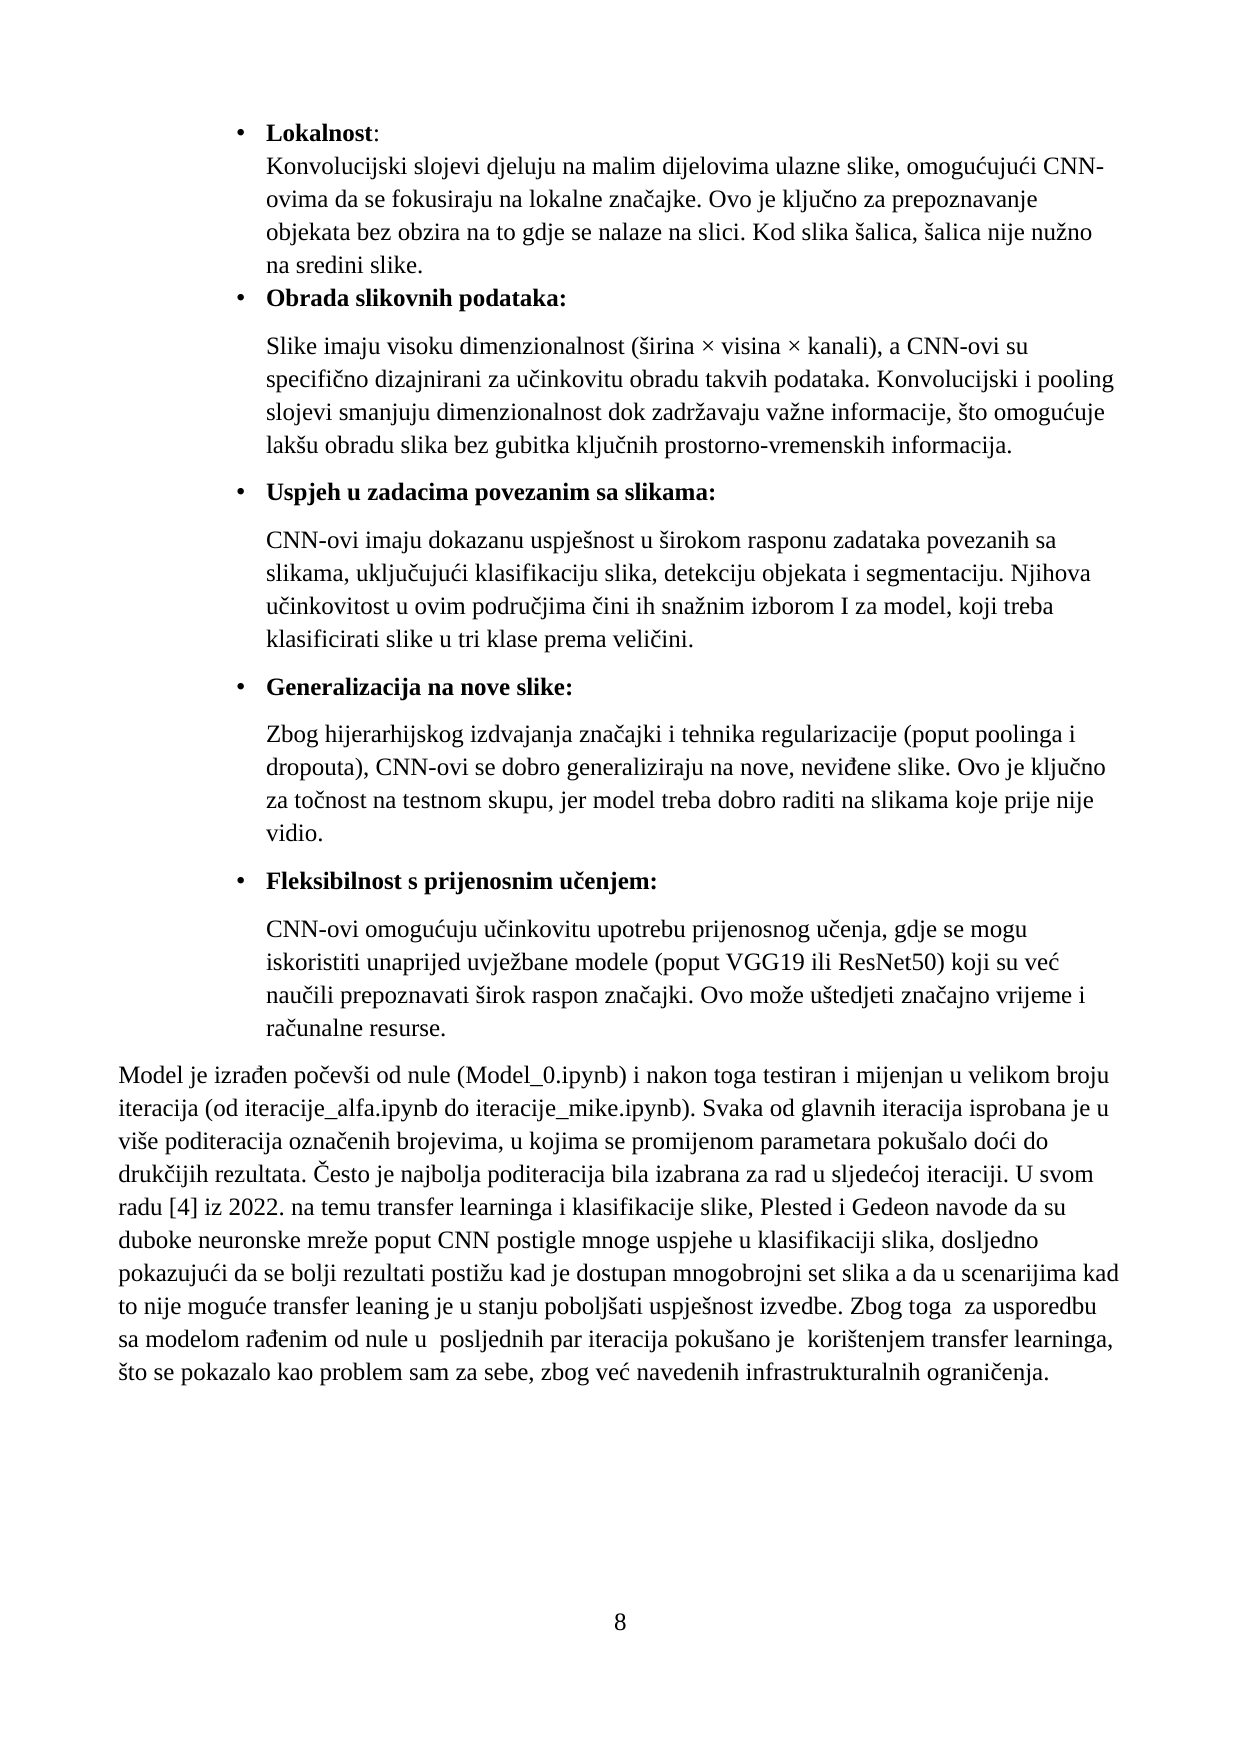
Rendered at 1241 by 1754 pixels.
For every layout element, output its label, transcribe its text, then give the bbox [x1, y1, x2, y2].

list Lokalnost: [236, 118, 1122, 147]
text Model je izrađen počevši od nule (Model_0.ipynb) i nakon toga testiran i mijenjan u velikom broju iteracija (od iteracije_alfa.ipynb do iteracije_mike.ipynb). Svaka od glavnih iteracija isprobana je u više poditeracija označenih brojevima, u kojima se promijenom parametara pokušalo doći do drukčijih rezultata. Često je najbolja poditeracija bila izabrana za rad u sljedećoj iteraciji. U svom radu [4] iz 2022. na temu transfer learninga i klasifikacije slike, Plested i Gedeon navode da su duboke neuronske mreže poput CNN postigle mnoge uspjehe u klasifikaciji slika, dosljedno pokazujući da se bolji rezultati postižu kad je dostupan mnogobrojni set slika a da u scenarijima kad to nije moguće transfer leaning je u stanju poboljšati uspješnost izvedbe. Zbog toga za usporedbu sa modelom rađenim od nule u posljednih par iteracija pokušano je korištenjem transfer learninga, što se pokazalo kao problem sam za sebe, zbog već navedenih infrastrukturalnih ograničenja. [118, 1060, 1122, 1386]
list Obrada slikovnih podataka: [236, 283, 1122, 312]
list Generalizacija na nove slike: [236, 672, 1122, 701]
list Fleksibilnost s prijenosnim učenjem: [236, 866, 1122, 895]
list CNN-ovi omogućuju učinkovitu upotrebu prijenosnog učenja, gdje se mogu iskoristiti unaprijed uvježbane modele (poput VGG19 ili ResNet50) koji su već naučili prepoznavati širok raspon značajki. Ovo može uštedjeti značajno vrijeme i računalne resurse. [236, 914, 1122, 1041]
list Slike imaju visoku dimenzionalnost (širina × visina × kanali), a CNN-ovi su specifično dizajnirani za učinkovitu obradu takvih podataka. Konvolucijski i pooling slojevi smanjuju dimenzionalnost dok zadržavaju važne informacije, što omogućuje lakšu obradu slika bez gubitka ključnih prostorno-vremenskih informacija. [236, 331, 1122, 459]
list Uspjeh u zadacima povezanim sa slikama: [236, 477, 1122, 506]
list CNN-ovi imaju dokazanu uspješnost u širokom rasponu zadataka povezanih sa slikama, uključujući klasifikaciju slika, detekciju objekata i segmentaciju. Njihova učinkovitost u ovim područjima čini ih snažnim izborom I za model, koji treba klasificirati slike u tri klase prema veličini. [236, 525, 1122, 653]
list Zbog hijerarhijskog izdvajanja značajki i tehnika regularizacije (poput poolinga i dropouta), CNN-ovi se dobro generaliziraju na nove, neviđene slike. Ovo je ključno za točnost na testnom skupu, jer model treba dobro raditi na slikama koje prije nije vidio. [236, 719, 1122, 847]
list Konvolucijski slojevi djeluju na malim dijelovima ulazne slike, omogućujući CNN-ovima da se fokusiraju na lokalne značajke. Ovo je ključno za prepoznavanje objekata bez obzira na to gdje se nalaze na slici. Kod slika šalica, šalica nije nužno na sredini slike. [236, 151, 1122, 279]
